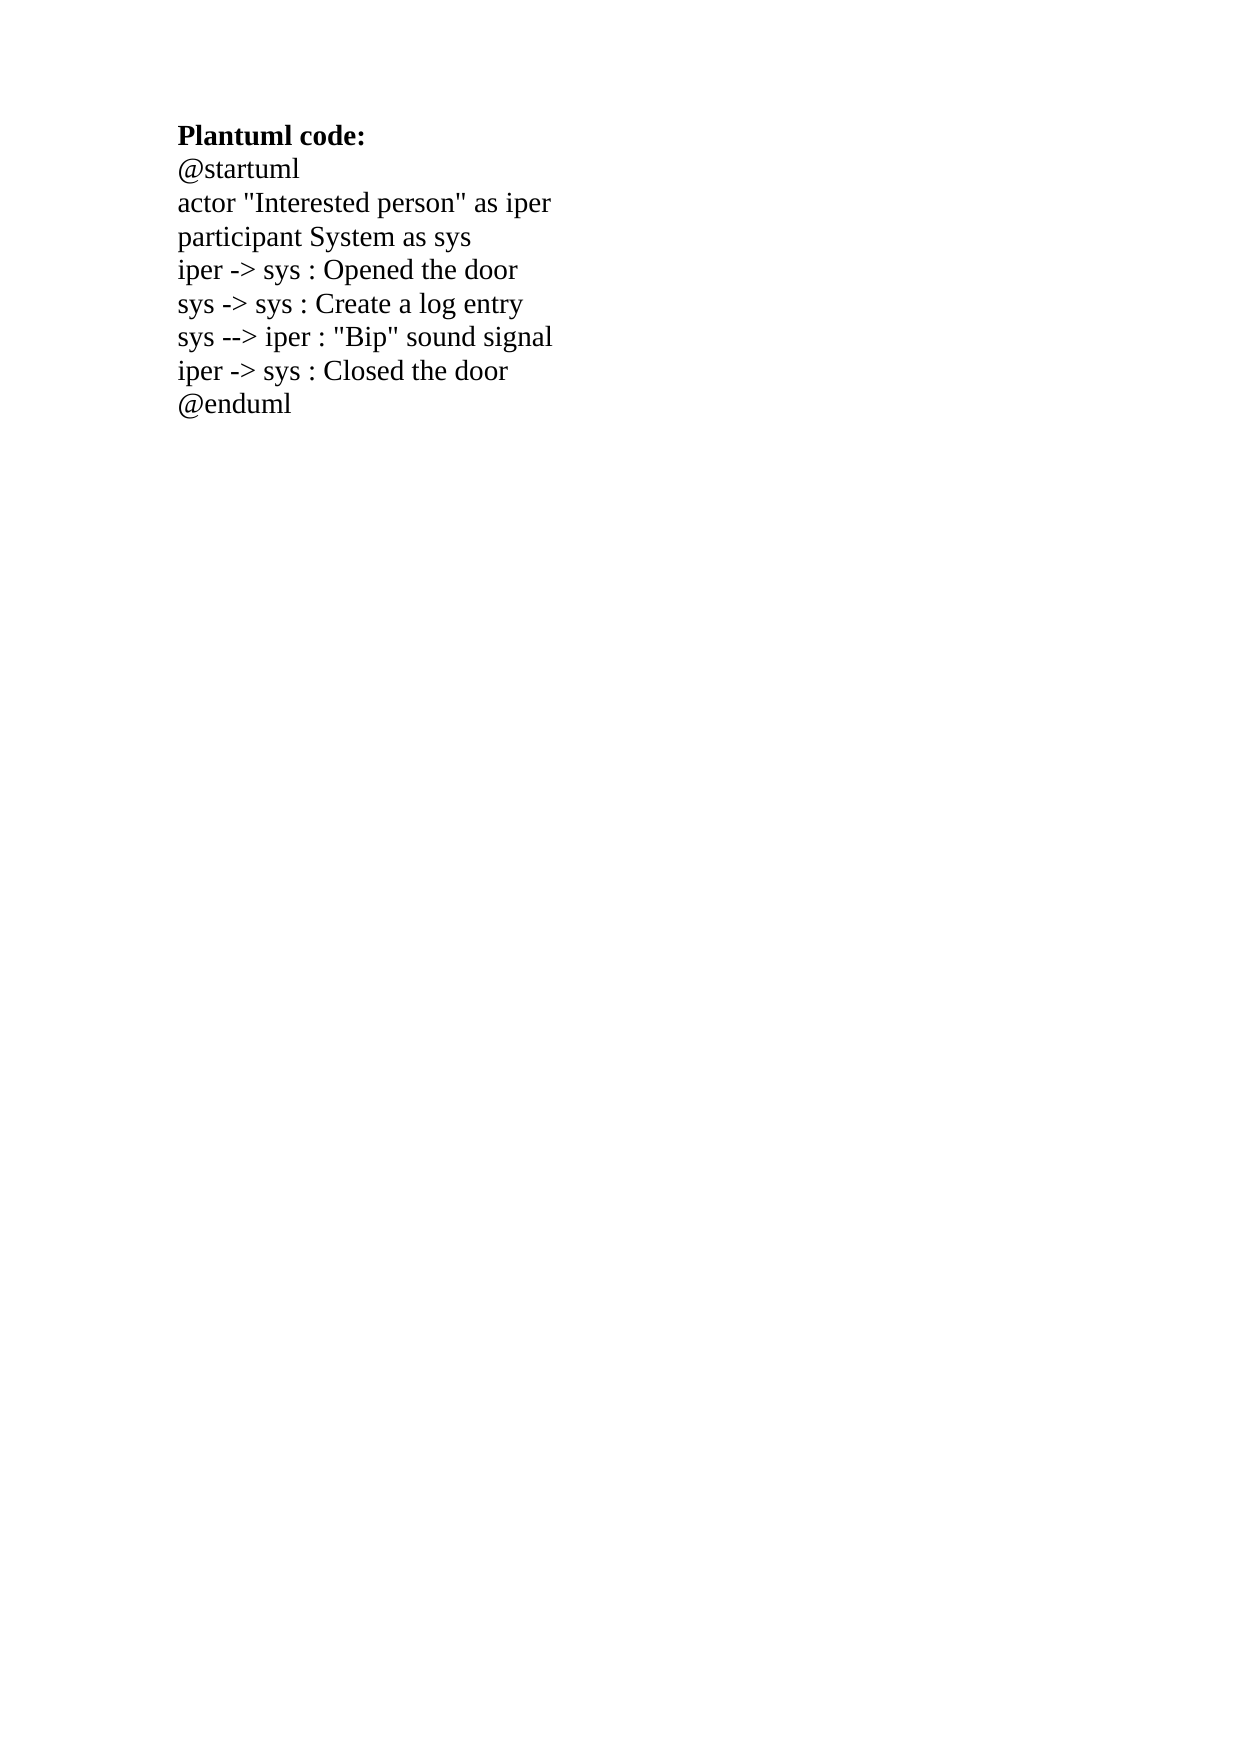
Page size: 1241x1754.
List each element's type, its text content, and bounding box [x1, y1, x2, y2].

text sys -> sys : Create a log entry [177, 286, 1152, 319]
text @startuml [177, 152, 1152, 185]
text iper -> sys : Opened the door [177, 252, 1152, 286]
text participant System as sys [177, 219, 1152, 252]
text Plantuml code: [177, 118, 1152, 152]
text actor "Interested person" as iper [177, 185, 1152, 219]
text iper -> sys : Closed the door [177, 353, 1152, 386]
text @enduml [177, 386, 1152, 420]
text sys --> iper : "Bip" sound signal [177, 319, 1152, 353]
